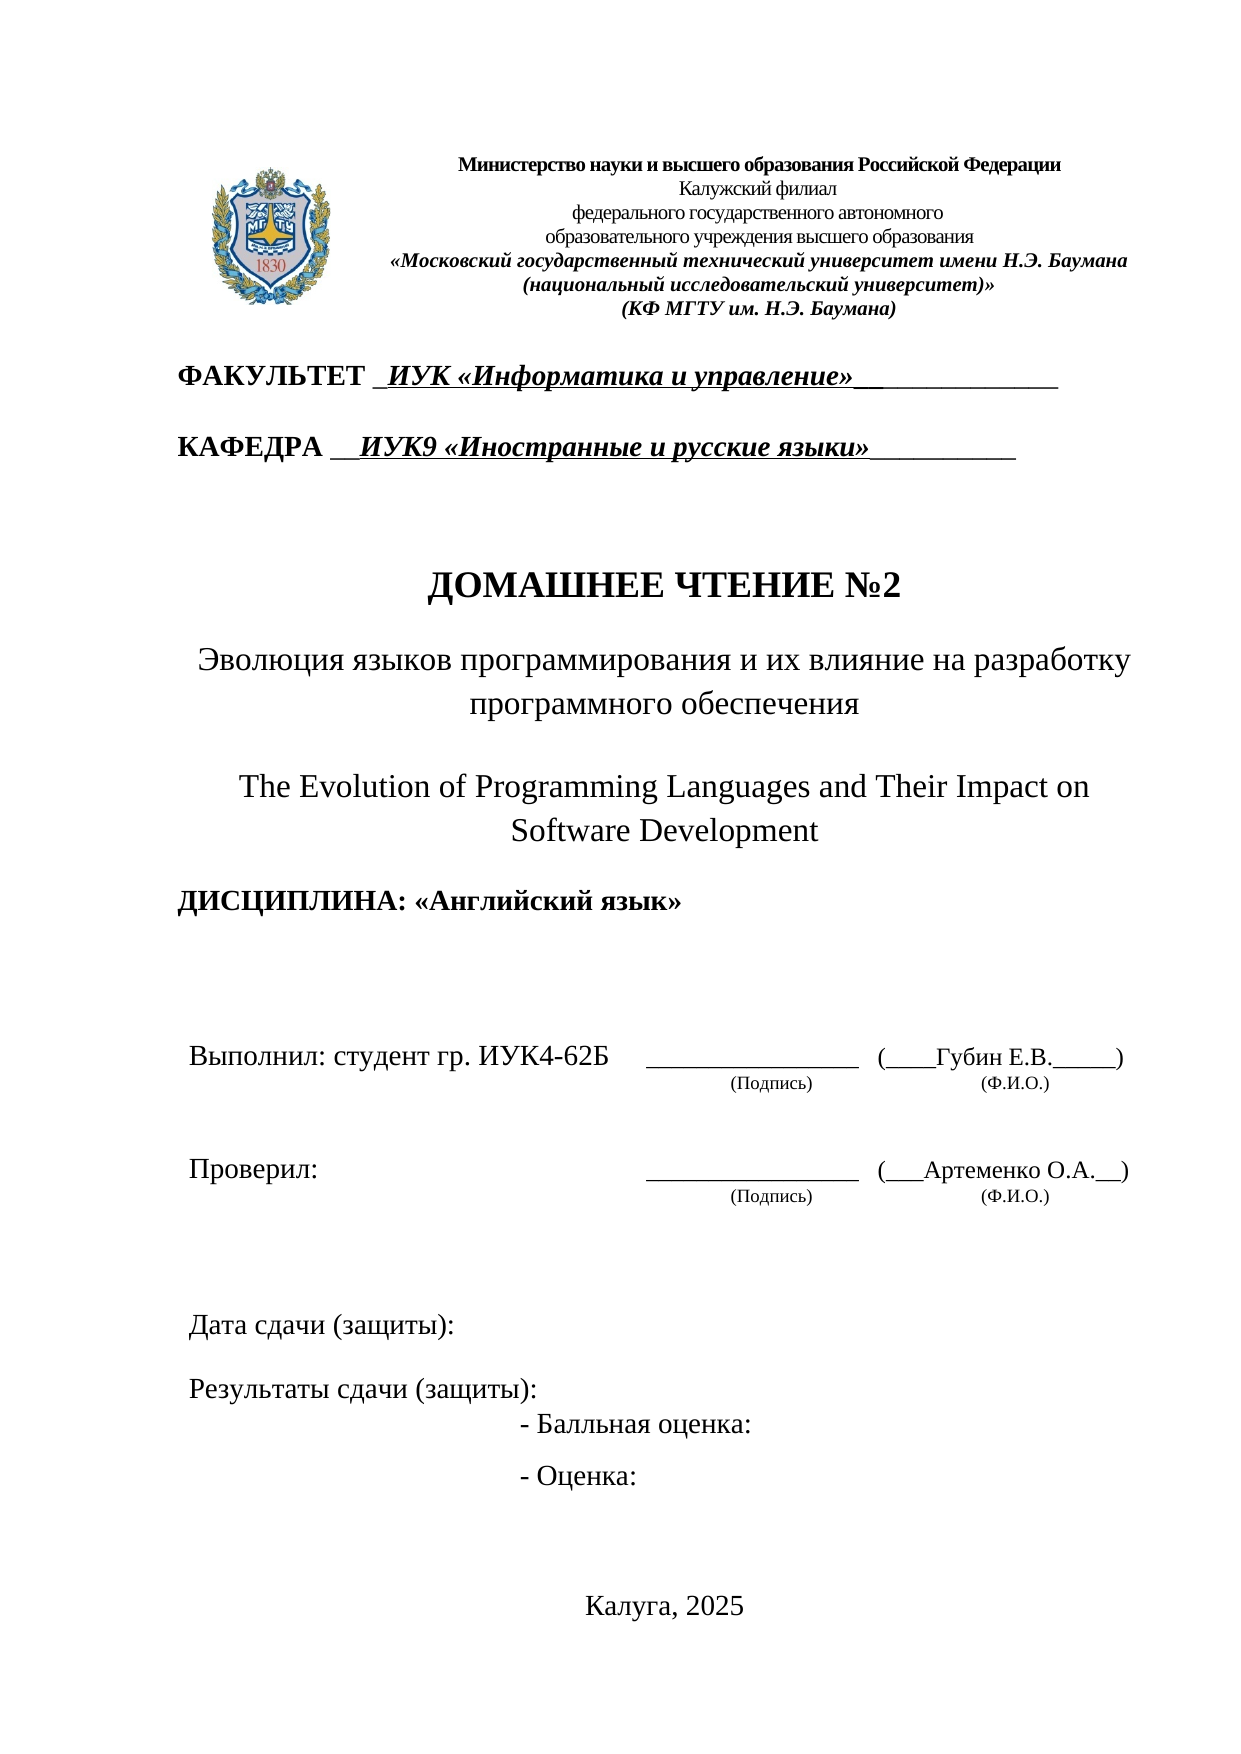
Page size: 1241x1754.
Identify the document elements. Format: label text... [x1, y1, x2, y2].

table_cell _________________ (___Артеменко О.А.__) (Подпись) (Ф.И.О.) [635, 1130, 1174, 1243]
table_header Министерство науки и высшего образования Российской Федерации Калужский филиал федерального государственного автономного образовательного учреждения высшего образования «Московский государственный технический университет имени Н.Э. Баумана (национальный исследовательский университет)» (КФ МГТУ им. Н.Э. Баумана) [354, 152, 1166, 320]
text Калуга, 2025 [177, 1588, 1152, 1621]
text Эволюция языков программирования и их влияние на разработку программного обеспечения [177, 639, 1152, 722]
table_cell Дата сдачи (защиты): Результаты сдачи (защиты): [177, 1243, 1174, 1406]
table_cell - Балльная оценка: - Оценка: [508, 1406, 1174, 1521]
table_header _________________ (____Губин Е.В._____) (Подпись) (Ф.И.О.) [635, 1017, 1174, 1130]
table_cell [177, 1406, 508, 1521]
table_header [189, 152, 354, 320]
text The Evolution of Programming Languages and Their Impact on Software Development [177, 766, 1152, 848]
text ДОМАШНЕЕ ЧТЕНИЕ №2 [177, 563, 1152, 606]
text ФАКУЛЬТЕТ _ИУК «Информатика и управление»______________ [177, 358, 1152, 391]
text КАФЕДРА __ИУК9 «Иностранные и русские языки»__________ [177, 429, 1152, 462]
table_cell Проверил: [177, 1130, 635, 1243]
table_header Выполнил: студент гр. ИУК4-62Б [177, 1017, 635, 1130]
text ДИСЦИПЛИНА: «Английский язык» [177, 883, 1152, 916]
